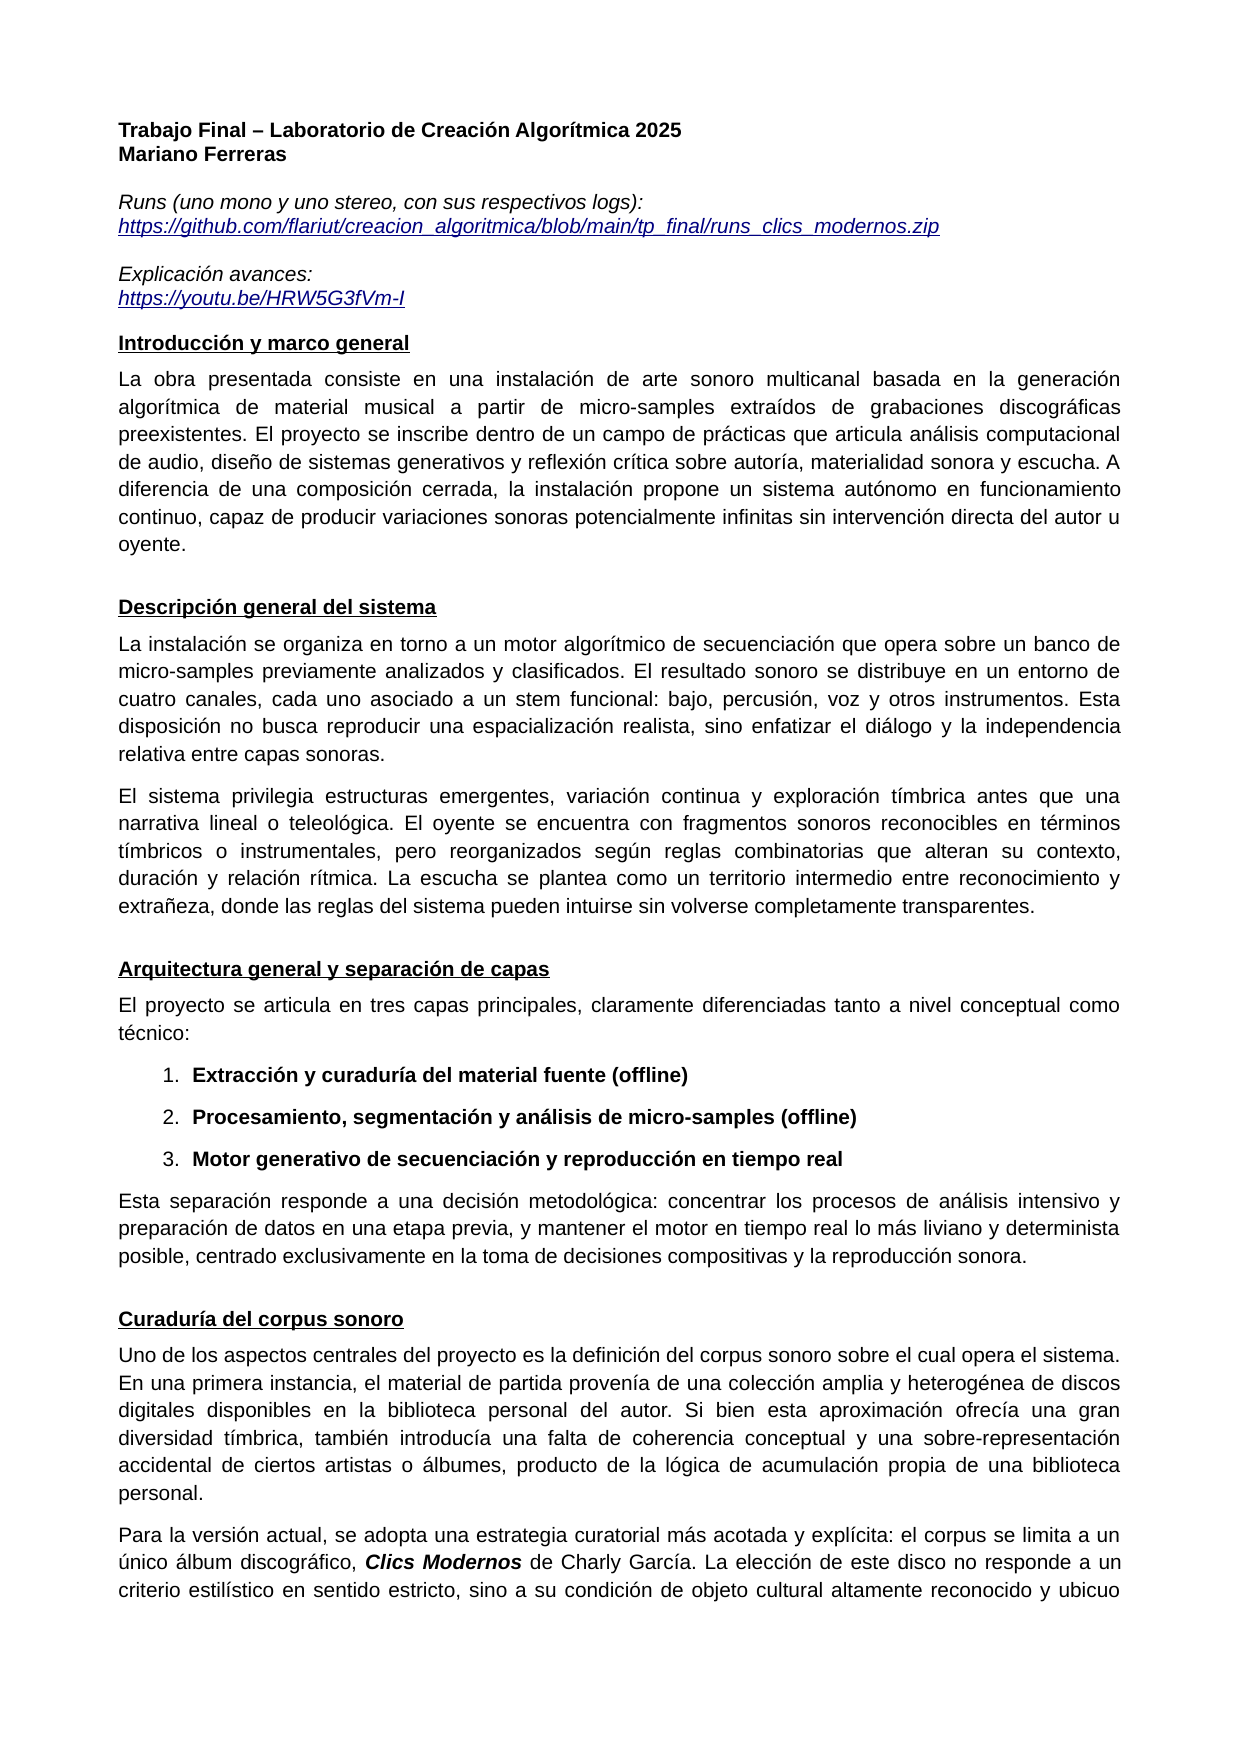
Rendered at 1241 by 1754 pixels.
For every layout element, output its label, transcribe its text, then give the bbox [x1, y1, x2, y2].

text Para la versión actual, se adopta una estrategia curatorial más acotada y explícita: el corpus se limita a un único álbum discográfico, Clics Modernos de Charly García. La elección de este disco no responde a un criterio estilístico en sentido estricto, sino a su condición de objeto cultural altamente reconocido y ubicuo [118, 1523, 1122, 1602]
text Mariano Ferreras [118, 142, 1122, 166]
text https://youtu.be/HRW5G3fVm-I [118, 286, 1122, 310]
subtitle Curaduría del corpus sonoro [118, 1307, 1122, 1331]
subtitle Arquitectura general y separación de capas [118, 956, 1122, 980]
text Explicación avances: [118, 262, 1122, 286]
text El proyecto se articula en tres capas principales, claramente diferenciadas tanto a nivel conceptual como técnico: [118, 993, 1122, 1044]
text Runs (uno mono y uno stereo, con sus respectivos logs): [118, 190, 1122, 214]
list Motor generativo de secuenciación y reproducción en tiempo real [162, 1147, 1122, 1171]
list Extracción y curaduría del material fuente (offline) [162, 1062, 1122, 1086]
subtitle Descripción general del sistema [118, 595, 1122, 619]
text Trabajo Final – Laboratorio de Creación Algorítmica 2025 [118, 118, 1122, 142]
text Esta separación responde a una decisión metodológica: concentrar los procesos de análisis intensivo y preparación de datos en una etapa previa, y mantener el motor en tiempo real lo más liviano y determinista posible, centrado exclusivamente en la toma de decisiones compositivas y la reproducción sonora. [118, 1189, 1122, 1268]
text El sistema privilegia estructuras emergentes, variación continua y exploración tímbrica antes que una narrativa lineal o teleológica. El oyente se encuentra con fragmentos sonoros reconocibles en términos tímbricos o instrumentales, pero reorganizados según reglas combinatorias que alteran su contexto, duración y relación rítmica. La escucha se plantea como un territorio intermedio entre reconocimiento y extrañeza, donde las reglas del sistema pueden intuirse sin volverse completamente transparentes. [118, 783, 1122, 917]
text La obra presentada consiste en una instalación de arte sonoro multicanal basada en la generación algorítmica de material musical a partir de micro-samples extraídos de grabaciones discográficas preexistentes. El proyecto se inscribe dentro de un campo de prácticas que articula análisis computacional de audio, diseño de sistemas generativos y reflexión crítica sobre autoría, materialidad sonora y escucha. A diferencia de una composición cerrada, la instalación propone un sistema autónomo en funcionamiento continuo, capaz de producir variaciones sonoras potencialmente infinitas sin intervención directa del autor u oyente. [118, 367, 1122, 556]
text https://github.com/flariut/creacion_algoritmica/blob/main/tp_final/runs_clics_modernos.zip [118, 214, 1122, 238]
text La instalación se organiza en torno a un motor algorítmico de secuenciación que opera sobre un banco de micro-samples previamente analizados y clasificados. El resultado sonoro se distribuye en un entorno de cuatro canales, cada uno asociado a un stem funcional: bajo, percusión, voz y otros instrumentos. Esta disposición no busca reproducir una espacialización realista, sino enfatizar el diálogo y la independencia relativa entre capas sonoras. [118, 631, 1122, 765]
text Uno de los aspectos centrales del proyecto es la definición del corpus sonoro sobre el cual opera el sistema. En una primera instancia, el material de partida provenía de una colección amplia y heterogénea de discos digitales disponibles en la biblioteca personal del autor. Si bien esta aproximación ofrecía una gran diversidad tímbrica, también introducía una falta de coherencia conceptual y una sobre-representación accidental de ciertos artistas o álbumes, producto de la lógica de acumulación propia de una biblioteca personal. [118, 1343, 1122, 1504]
list Procesamiento, segmentación y análisis de micro-samples (offline) [162, 1104, 1122, 1128]
subtitle Introducción y marco general [118, 331, 1122, 354]
